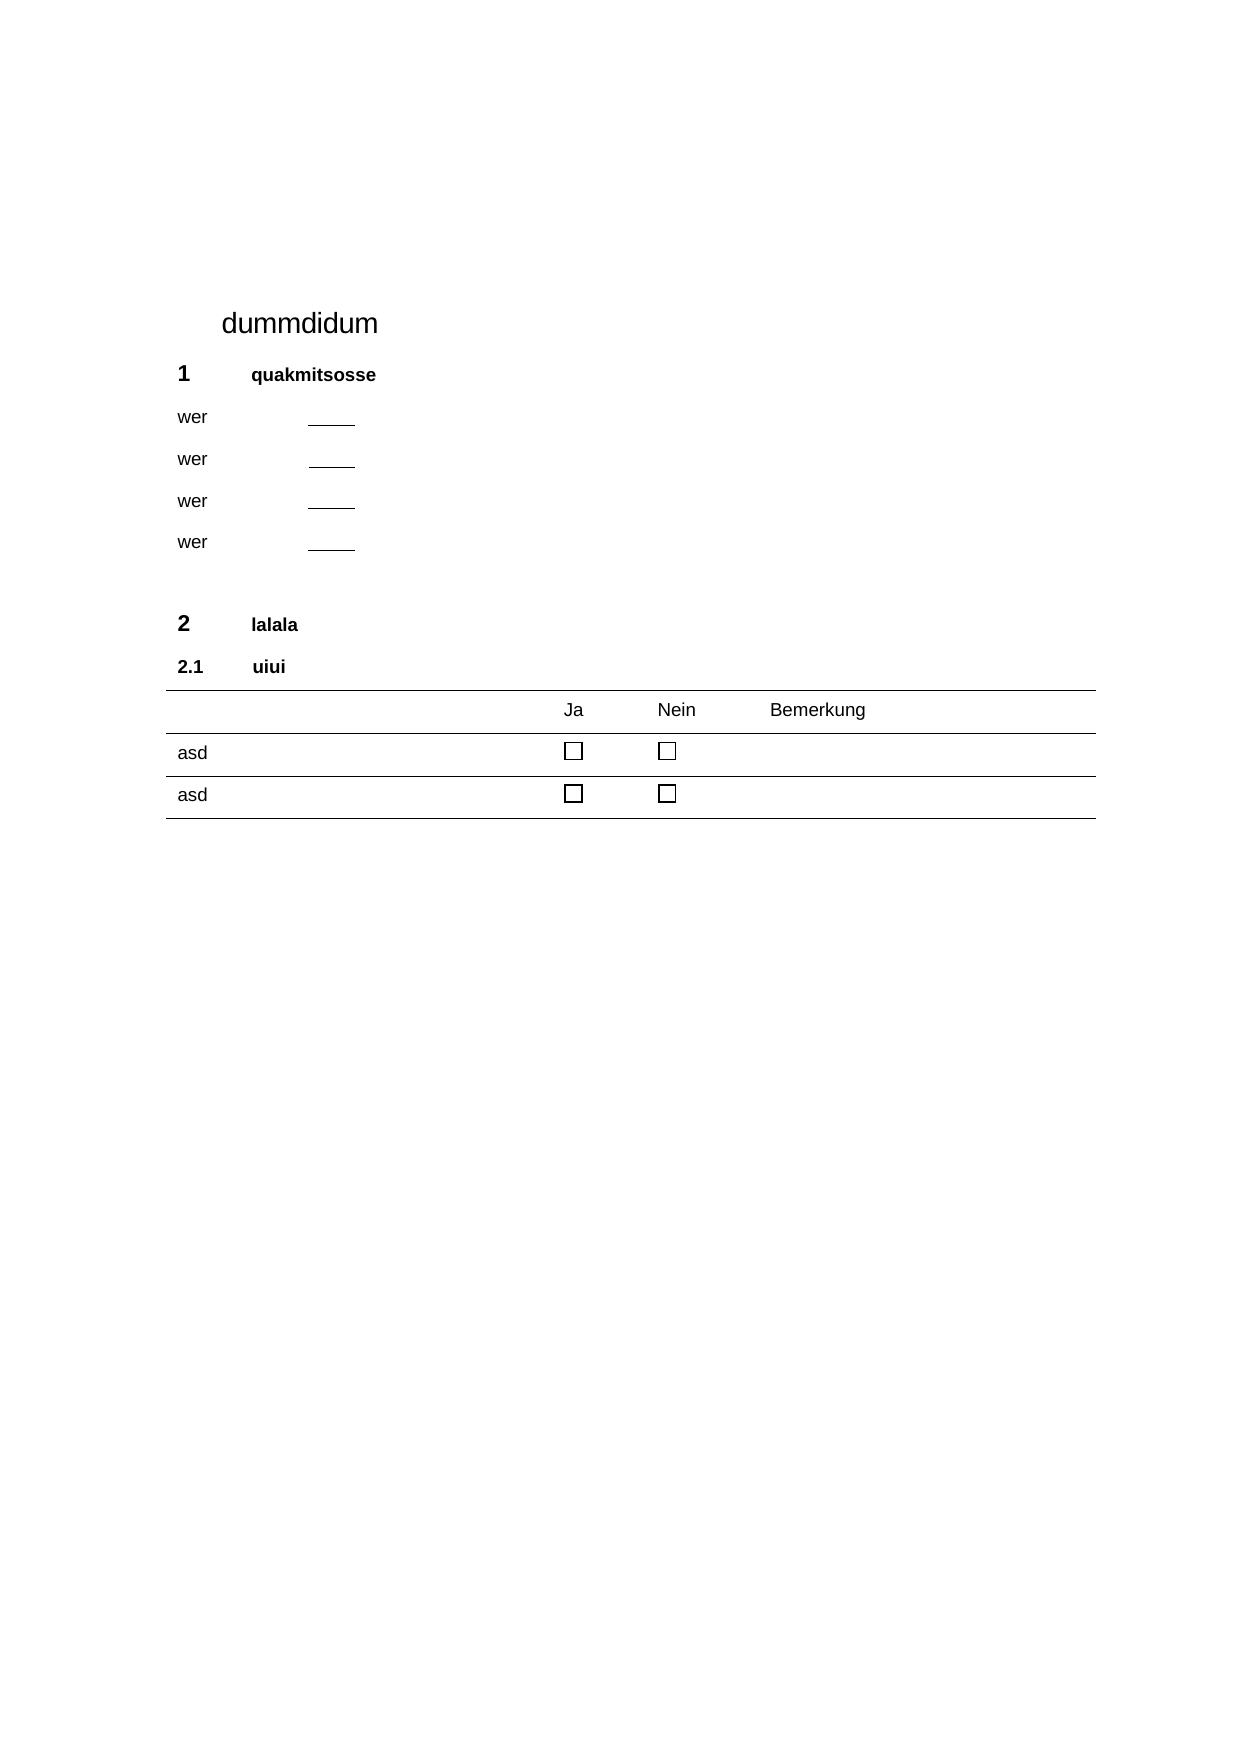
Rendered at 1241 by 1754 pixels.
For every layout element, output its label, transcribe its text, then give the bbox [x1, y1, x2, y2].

table_header Bemerkung [759, 691, 1096, 733]
table_header Nein [646, 691, 758, 733]
text wer [177, 523, 968, 553]
subtitle dummdidum [177, 307, 1165, 340]
table_header Ja [552, 691, 646, 733]
table_cell [552, 734, 646, 776]
table_cell [759, 777, 1096, 818]
list uiui [177, 648, 1165, 678]
text wer [177, 482, 968, 511]
table_cell [552, 777, 646, 818]
table_cell [646, 734, 758, 776]
table_cell asd [166, 777, 552, 818]
text wer [177, 398, 968, 428]
text wer [177, 440, 968, 469]
table_cell asd [166, 734, 552, 776]
list lalala [177, 607, 1165, 636]
list quakmitsosse [177, 357, 1165, 386]
table_cell [646, 777, 758, 818]
table_cell [759, 734, 1096, 776]
table_header [166, 691, 552, 733]
